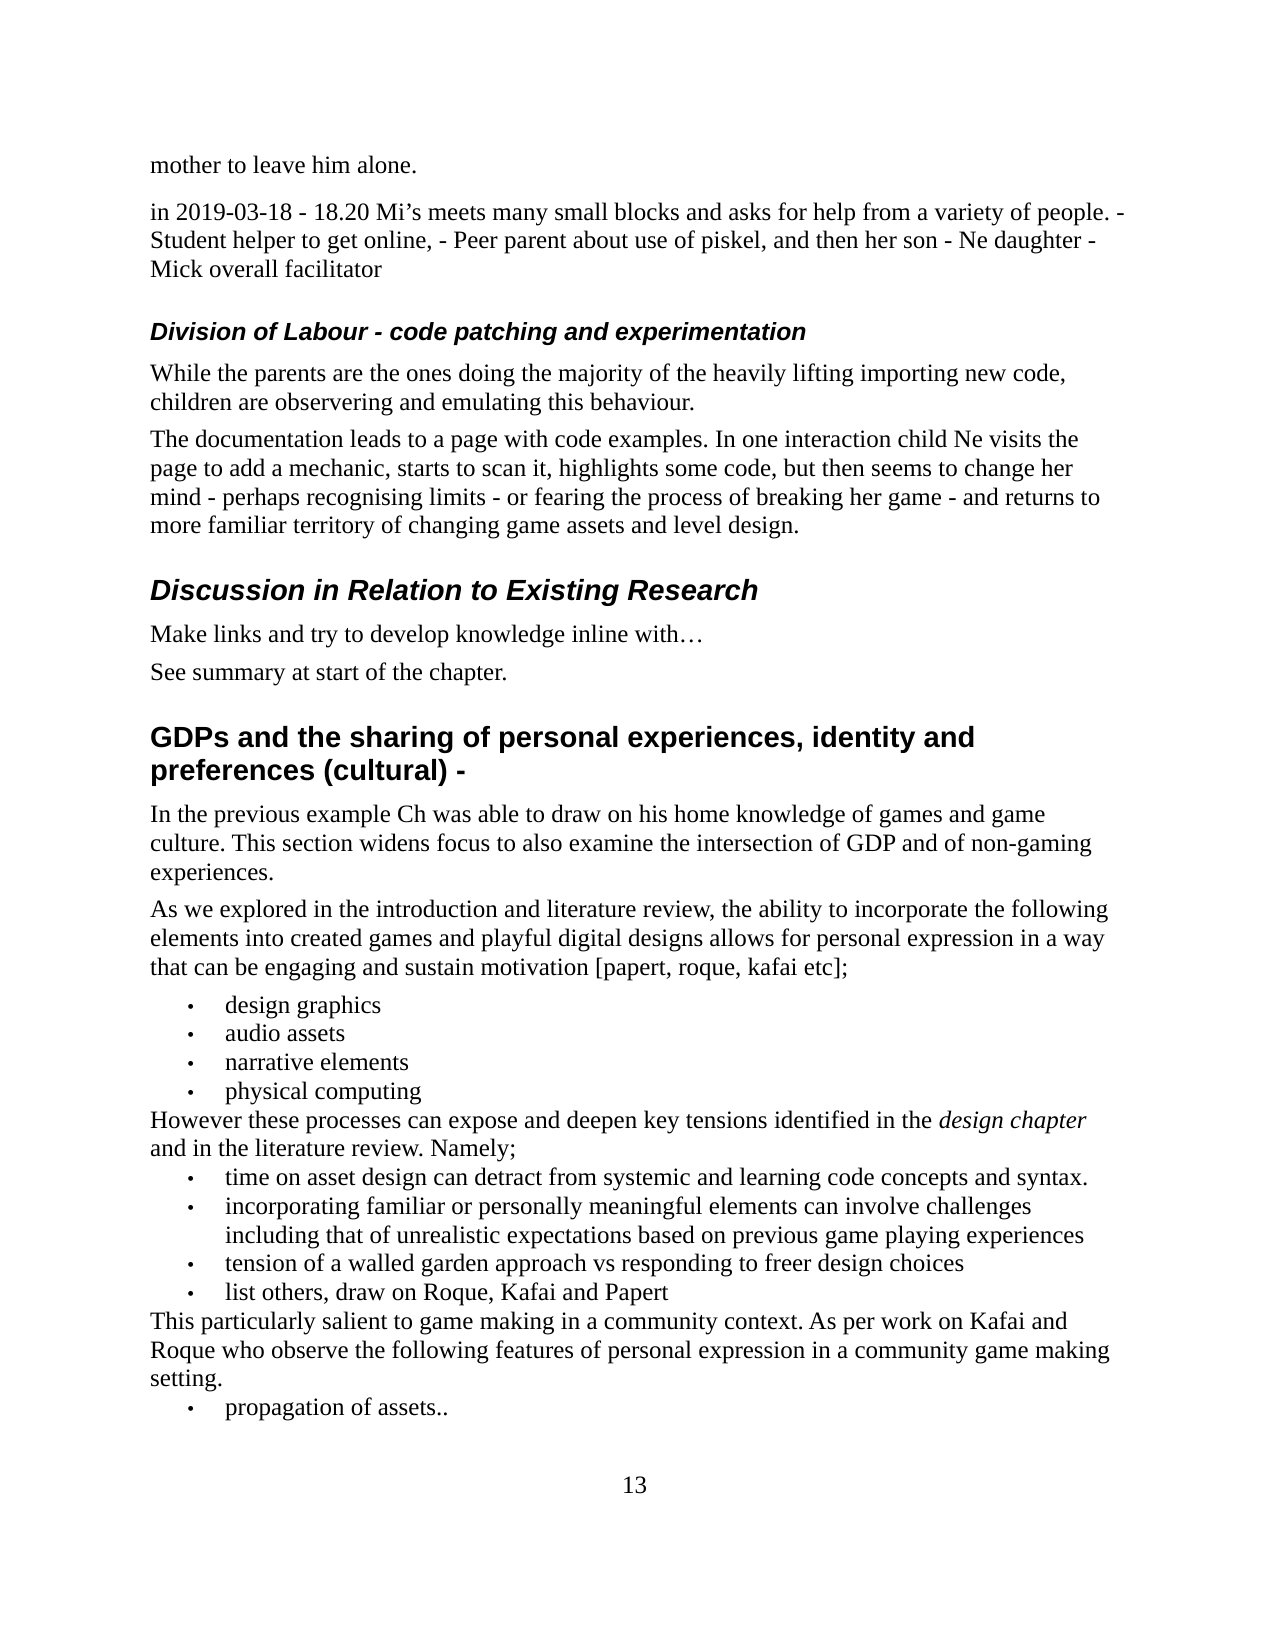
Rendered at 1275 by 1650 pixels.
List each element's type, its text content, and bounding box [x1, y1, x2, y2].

text As we explored in the introduction and literature review, the ability to incorporate the following elements into created games and playful digital designs allows for personal expression in a way that can be engaging and sustain motivation [papert, roque, kafai etc]; [150, 894, 1125, 981]
subtitle Division of Labour - code patching and experimentation [150, 317, 1125, 345]
text See summary at start of the chapter. [150, 657, 1125, 686]
subtitle GDPs and the sharing of personal experiences, identity and preferences (cultural) - [150, 720, 1125, 787]
subtitle Discussion in Relation to Existing Research [150, 573, 1125, 607]
list physical computing [187, 1076, 1125, 1105]
list narrative elements [187, 1047, 1125, 1076]
list audio assets [187, 1018, 1125, 1047]
text However these processes can expose and deepen key tensions identified in the design chapter and in the literature review. Namely; [150, 1105, 1125, 1162]
text This particularly salient to game making in a community context. As per work on Kafai and Roque who observe the following features of personal expression in a community game making setting. [150, 1306, 1125, 1392]
text mother to leave him alone. [150, 150, 1125, 179]
list incorporating familiar or personally meaningful elements can involve challenges including that of unrealistic expectations based on previous game playing experiences [187, 1191, 1125, 1248]
text The documentation leads to a page with code examples. In one interaction child Ne visits the page to add a mechanic, starts to scan it, highlights some code, but then seems to change her mind - perhaps recognising limits - or fearing the process of breaking her game - and returns to more familiar territory of changing game assets and level design. [150, 424, 1125, 539]
text In the previous example Ch was able to draw on his home knowledge of games and game culture. This section widens focus to also examine the intersection of GDP and of non-gaming experiences. [150, 799, 1125, 886]
list design graphics [187, 990, 1125, 1018]
text Make links and try to develop knowledge inline with… [150, 619, 1125, 648]
list propagation of assets.. [187, 1392, 1125, 1421]
text in 2019-03-18 - 18.20 Mi’s meets many small blocks and asks for help from a variety of people. - Student helper to get online, - Peer parent about use of piskel, and then her son - Ne daughter - Mick overall facilitator [150, 197, 1125, 283]
text While the parents are the ones doing the majority of the heavily lifting importing new code, children are observering and emulating this behaviour. [150, 358, 1125, 415]
list tension of a walled garden approach vs responding to freer design choices [187, 1248, 1125, 1277]
list list others, draw on Roque, Kafai and Papert [187, 1277, 1125, 1306]
list time on asset design can detract from systemic and learning code concepts and syntax. [187, 1162, 1125, 1191]
